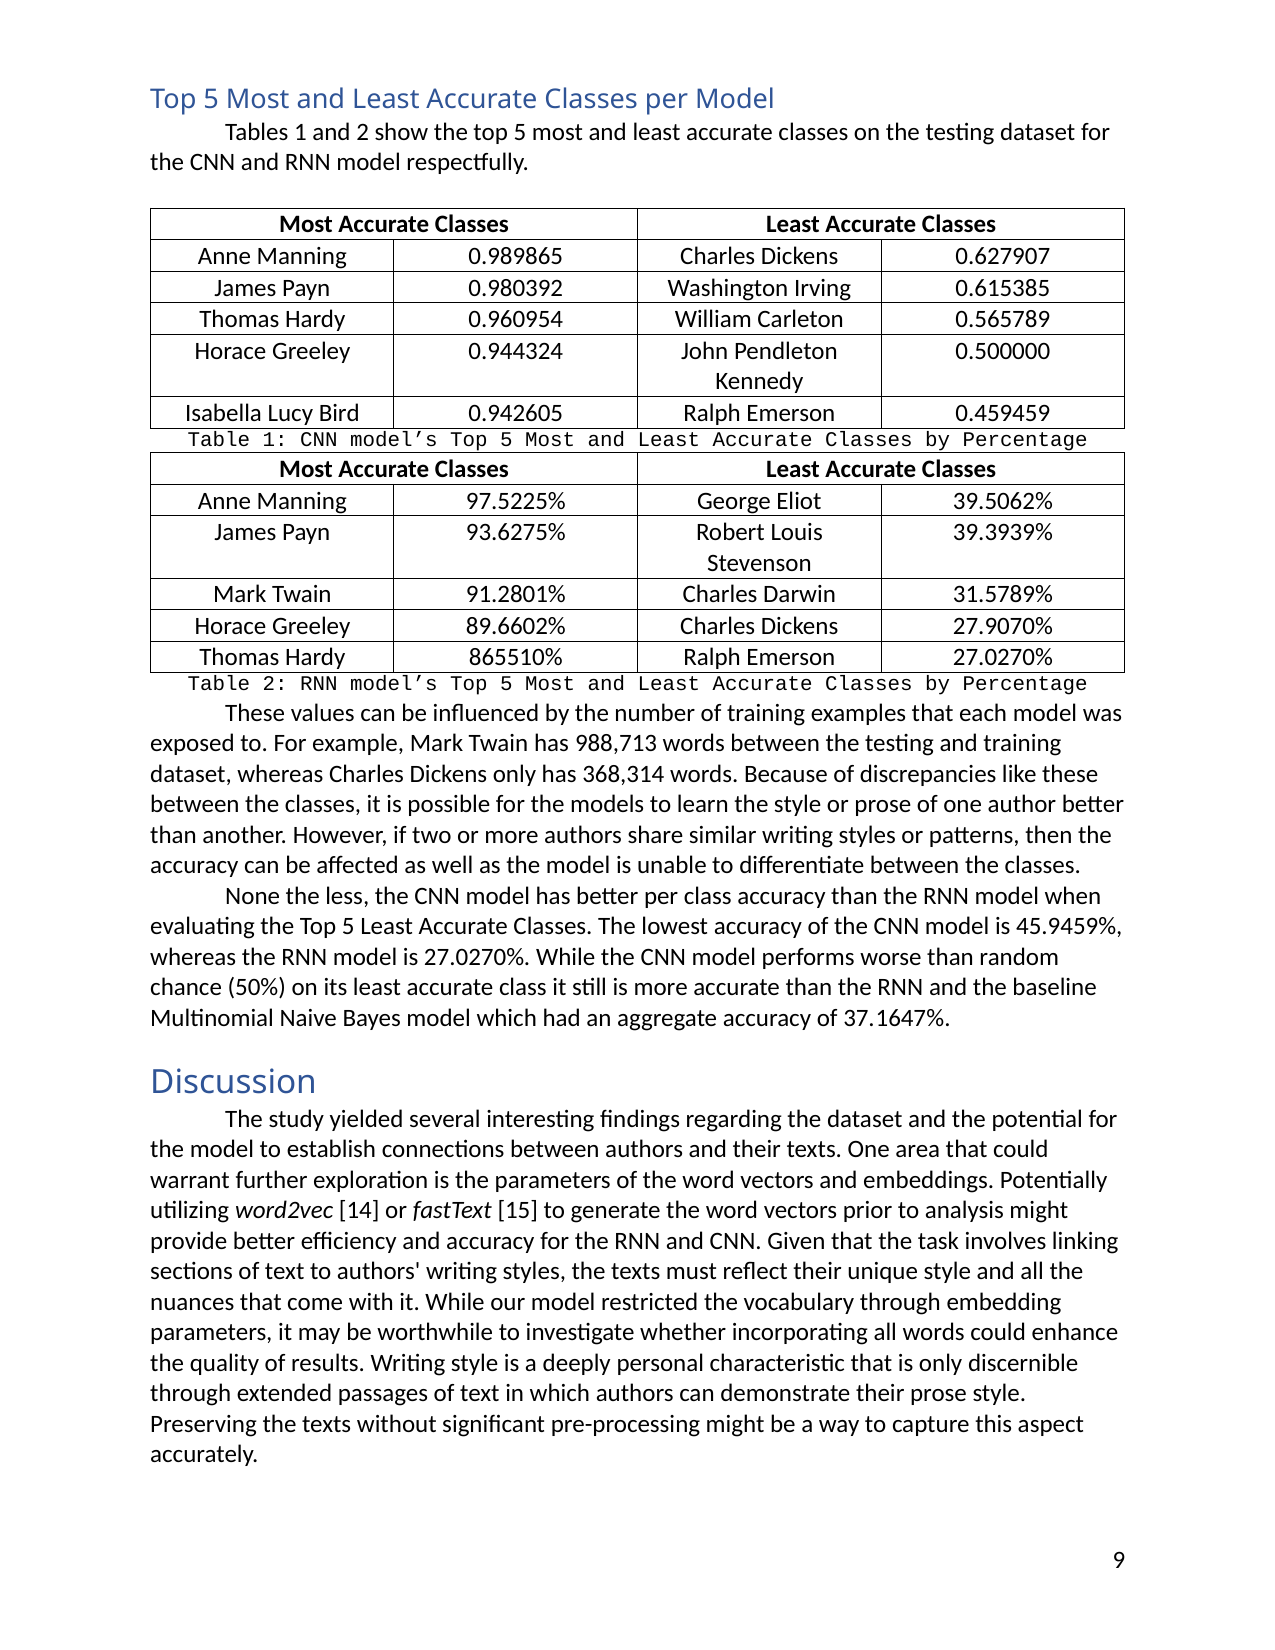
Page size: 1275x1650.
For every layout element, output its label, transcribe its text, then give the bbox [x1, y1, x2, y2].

table_cell 89.6602% [394, 610, 637, 641]
table_cell 0.615385 [882, 272, 1124, 302]
table_header Least Accurate Classes [638, 209, 1124, 239]
table_cell 865510% [394, 642, 637, 672]
table_cell 0.980392 [394, 272, 637, 302]
table_cell 27.0270% [882, 642, 1124, 672]
table_cell 27.9070% [882, 610, 1124, 641]
text Table 2: RNN model’s Top 5 Most and Least Accurate Classes by Percentage [150, 673, 1125, 697]
table_header Least Accurate Classes [638, 453, 1124, 484]
table_cell Mark Twain [151, 579, 393, 609]
table_cell Horace Greeley [151, 335, 393, 396]
table_cell Washington Irving [638, 272, 881, 302]
table_cell John Pendleton Kennedy [638, 335, 881, 396]
table_cell 97.5225% [394, 485, 637, 515]
table_cell 0.500000 [882, 335, 1124, 396]
table_cell Anne Manning [151, 485, 393, 515]
subtitle Discussion [150, 1057, 1125, 1103]
table_cell Charles Darwin [638, 579, 881, 609]
table_cell Thomas Hardy [151, 642, 393, 672]
table_cell 39.5062% [882, 485, 1124, 515]
table_cell 0.627907 [882, 240, 1124, 271]
table_cell Charles Dickens [638, 610, 881, 641]
table_cell Anne Manning [151, 240, 393, 271]
table_cell 0.960954 [394, 303, 637, 334]
text Tables 1 and 2 show the top 5 most and least accurate classes on the testing dataset for the CNN and RNN model respectfully. [150, 116, 1125, 177]
table_cell Ralph Emerson [638, 397, 881, 427]
text Table 1: CNN model’s Top 5 Most and Least Accurate Classes by Percentage [150, 429, 1125, 452]
table_cell 0.459459 [882, 397, 1124, 427]
table_cell Thomas Hardy [151, 303, 393, 334]
table_cell James Payn [151, 516, 393, 577]
table_cell 0.944324 [394, 335, 637, 396]
table_cell Robert Louis Stevenson [638, 516, 881, 577]
text None the less, the CNN model has better per class accuracy than the RNN model when evaluating the Top 5 Least Accurate Classes. The lowest accuracy of the CNN model is 45.9459%, whereas the RNN model is 27.0270%. While the CNN model performs worse than random chance (50%) on its least accurate class it still is more accurate than the RNN and the baseline Multinomial Naive Bayes model which had an aggregate accuracy of 37.1647%. [150, 880, 1125, 1032]
table_cell James Payn [151, 272, 393, 302]
table_cell 0.942605 [394, 397, 637, 427]
table_cell 0.989865 [394, 240, 637, 271]
subtitle Top 5 Most and Least Accurate Classes per Model [150, 79, 1125, 116]
table_cell 31.5789% [882, 579, 1124, 609]
table_cell 0.565789 [882, 303, 1124, 334]
table_cell Isabella Lucy Bird [151, 397, 393, 427]
table_cell 93.6275% [394, 516, 637, 577]
text These values can be influenced by the number of training examples that each model was exposed to. For example, Mark Twain has 988,713 words between the testing and training dataset, whereas Charles Dickens only has 368,314 words. Because of discrepancies like these between the classes, it is possible for the models to learn the style or prose of one author better than another. However, if two or more authors share similar writing styles or patterns, then the accuracy can be affected as well as the model is unable to differentiate between the classes. [150, 697, 1125, 880]
text The study yielded several interesting findings regarding the dataset and the potential for the model to establish connections between authors and their texts. One area that could warrant further exploration is the parameters of the word vectors and embeddings. Potentially utilizing word2vec [14] or fastText [15] to generate the word vectors prior to analysis might provide better efficiency and accuracy for the RNN and CNN. Given that the task involves linking sections of text to authors' writing styles, the texts must reflect their unique style and all the nuances that come with it. While our model restricted the vocabulary through embedding parameters, it may be worthwhile to investigate whether incorporating all words could enhance the quality of results. Writing style is a deeply personal characteristic that is only discernible through extended passages of text in which authors can demonstrate their prose style. Preserving the texts without significant pre-processing might be a way to capture this aspect accurately. [150, 1103, 1125, 1469]
table_cell William Carleton [638, 303, 881, 334]
table_cell Charles Dickens [638, 240, 881, 271]
table_cell George Eliot [638, 485, 881, 515]
table_cell Ralph Emerson [638, 642, 881, 672]
table_header Most Accurate Classes [151, 453, 637, 484]
table_cell 39.3939% [882, 516, 1124, 577]
table_cell 91.2801% [394, 579, 637, 609]
table_header Most Accurate Classes [151, 209, 637, 239]
table_cell Horace Greeley [151, 610, 393, 641]
